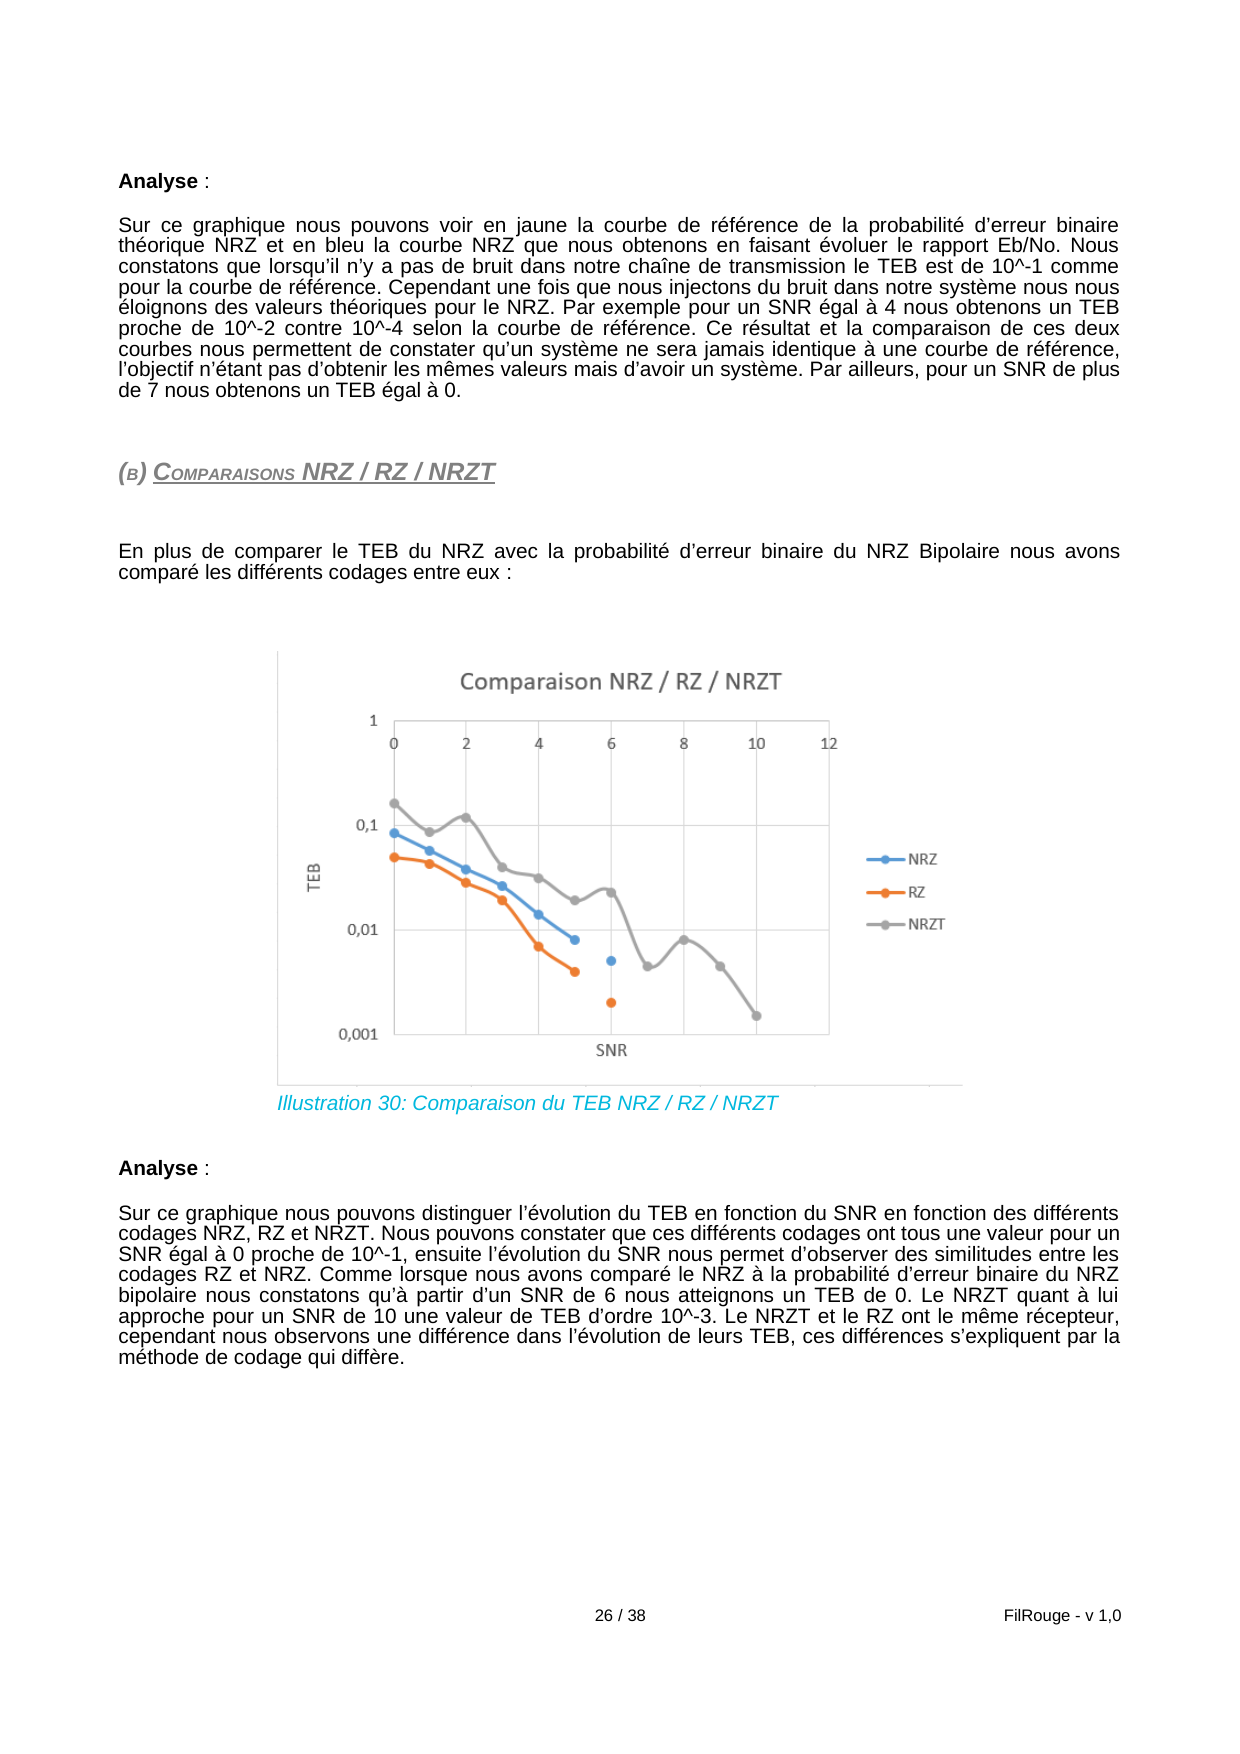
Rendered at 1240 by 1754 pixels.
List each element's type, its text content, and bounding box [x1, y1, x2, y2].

text Illustration 30: Comparaison du TEB NRZ / RZ / NRZT [277, 1087, 963, 1115]
text Analyse : [118, 1159, 1121, 1180]
subtitle Comparaisons NRZ / RZ / NRZT [118, 457, 1121, 486]
text En plus de comparer le TEB du NRZ avec la probabilité d’erreur binaire du NRZ Bipolaire nous avons comparé les différents codages entre eux : [118, 542, 1121, 583]
text Sur ce graphique nous pouvons voir en jaune la courbe de référence de la probabilité d’erreur binaire théorique NRZ et en bleu la courbe NRZ que nous obtenons en faisant évoluer le rapport Eb/No. Nous constatons que lorsqu’il n’y a pas de bruit dans notre chaîne de transmission le TEB est de 10^-1 comme pour la courbe de référence. Cependant une fois que nous injectons du bruit dans notre système nous nous éloignons des valeurs théoriques pour le NRZ. Par exemple pour un SNR égal à 4 nous obtenons un TEB proche de 10^-2 contre 10^-4 selon la courbe de référence. Ce résultat et la comparaison de ces deux courbes nous permettent de constater qu’un système ne sera jamais identique à une courbe de référence, l’objectif n’étant pas d’obtenir les mêmes valeurs mais d’avoir un système. Par ailleurs, pour un SNR de plus de 7 nous obtenons un TEB égal à 0. [118, 216, 1121, 401]
text Analyse : [118, 172, 1121, 192]
text Sur ce graphique nous pouvons distinguer l’évolution du TEB en fonction du SNR en fonction des différents codages NRZ, RZ et NRZT. Nous pouvons constater que ces différents codages ont tous une valeur pour un SNR égal à 0 proche de 10^-1, ensuite l’évolution du SNR nous permet d’observer des similitudes entre les codages RZ et NRZ. Comme lorsque nous avons comparé le NRZ à la probabilité d’erreur binaire du NRZ bipolaire nous constatons qu’à partir d’un SNR de 6 nous atteignons un TEB de 0. Le NRZT quant à lui approche pour un SNR de 10 une valeur de TEB d’ordre 10^-3. Le NRZT et le RZ ont le même récepteur, cependant nous observons une différence dans l’évolution de leurs TEB, ces différences s’expliquent par la méthode de codage qui diffère. [118, 1203, 1121, 1368]
picture [276, 651, 963, 1087]
